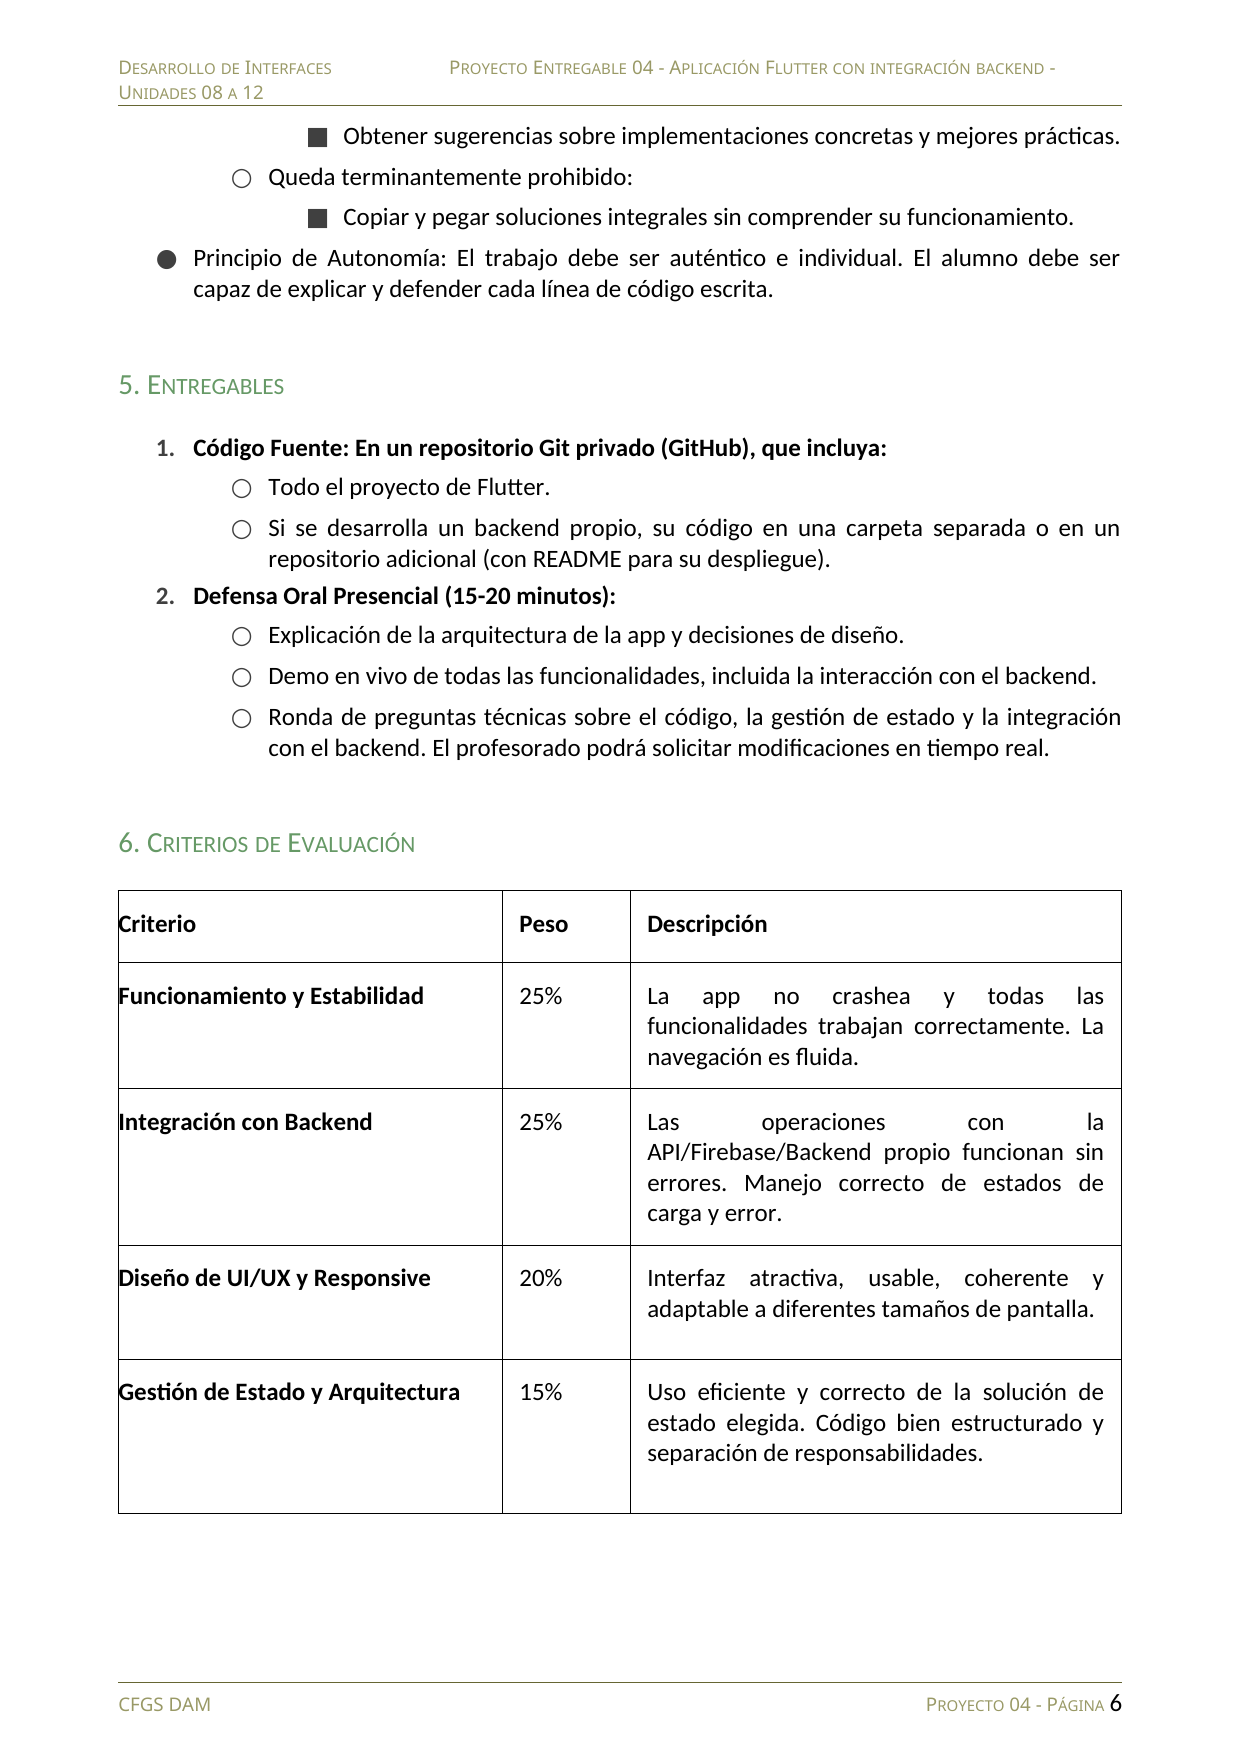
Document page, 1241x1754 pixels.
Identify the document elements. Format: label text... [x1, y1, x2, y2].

subtitle 5. Entregables [118, 366, 1122, 402]
table_header Descripción [631, 891, 1121, 962]
list Demo en vivo de todas las funcionalidades, incluida la interacción con el backend. [231, 658, 1122, 692]
list Obtener sugerencias sobre implementaciones concretas y mejores prácticas. [306, 118, 1122, 152]
table_cell 25% [503, 1089, 630, 1244]
list Todo el proyecto de Flutter. [231, 469, 1122, 503]
table_cell Gestión de Estado y Arquitectura [119, 1360, 502, 1513]
table_header Peso [503, 891, 630, 962]
list Copiar y pegar soluciones integrales sin comprender su funcionamiento. [306, 199, 1122, 233]
list Si se desarrolla un backend propio, su código en una carpeta separada o en un repositorio adicional (con README para su despliegue). [231, 509, 1122, 574]
table_header Criterio [119, 891, 502, 962]
table_cell La app no crashea y todas las funcionalidades trabajan correctamente. La navegación es fluida. [631, 963, 1121, 1088]
table_cell Funcionamiento y Estabilidad [119, 963, 502, 1088]
table_cell Integración con Backend [119, 1089, 502, 1244]
list Explicación de la arquitectura de la app y decisiones de diseño. [231, 617, 1122, 651]
table_cell Uso eficiente y correcto de la solución de estado elegida. Código bien estructurado y separación de responsabilidades. [631, 1360, 1121, 1513]
table_cell 20% [503, 1246, 630, 1359]
table_cell Diseño de UI/UX y Responsive [119, 1246, 502, 1359]
subtitle 6. Criterios de Evaluación [118, 824, 1122, 860]
table_cell 15% [503, 1360, 630, 1513]
table_cell Interfaz atractiva, usable, coherente y adaptable a diferentes tamaños de pantalla. [631, 1246, 1121, 1359]
list Queda terminantemente prohibido: [231, 158, 1122, 193]
table_cell 25% [503, 963, 630, 1088]
list Ronda de preguntas técnicas sobre el código, la gestión de estado y la integración con el backend. El profesorado podrá solicitar modificaciones en tiempo real. [231, 698, 1122, 763]
list Defensa Oral Presencial (15-20 minutos): [156, 580, 1122, 611]
list Principio de Autonomía: El trabajo debe ser auténtico e individual. El alumno debe ser capaz de explicar y defender cada línea de código escrita. [156, 239, 1122, 304]
list Código Fuente: En un repositorio Git privado (GitHub), que incluya: [156, 432, 1122, 462]
table_cell Las operaciones con la API/Firebase/Backend propio funcionan sin errores. Manejo correcto de estados de carga y error. [631, 1089, 1121, 1244]
